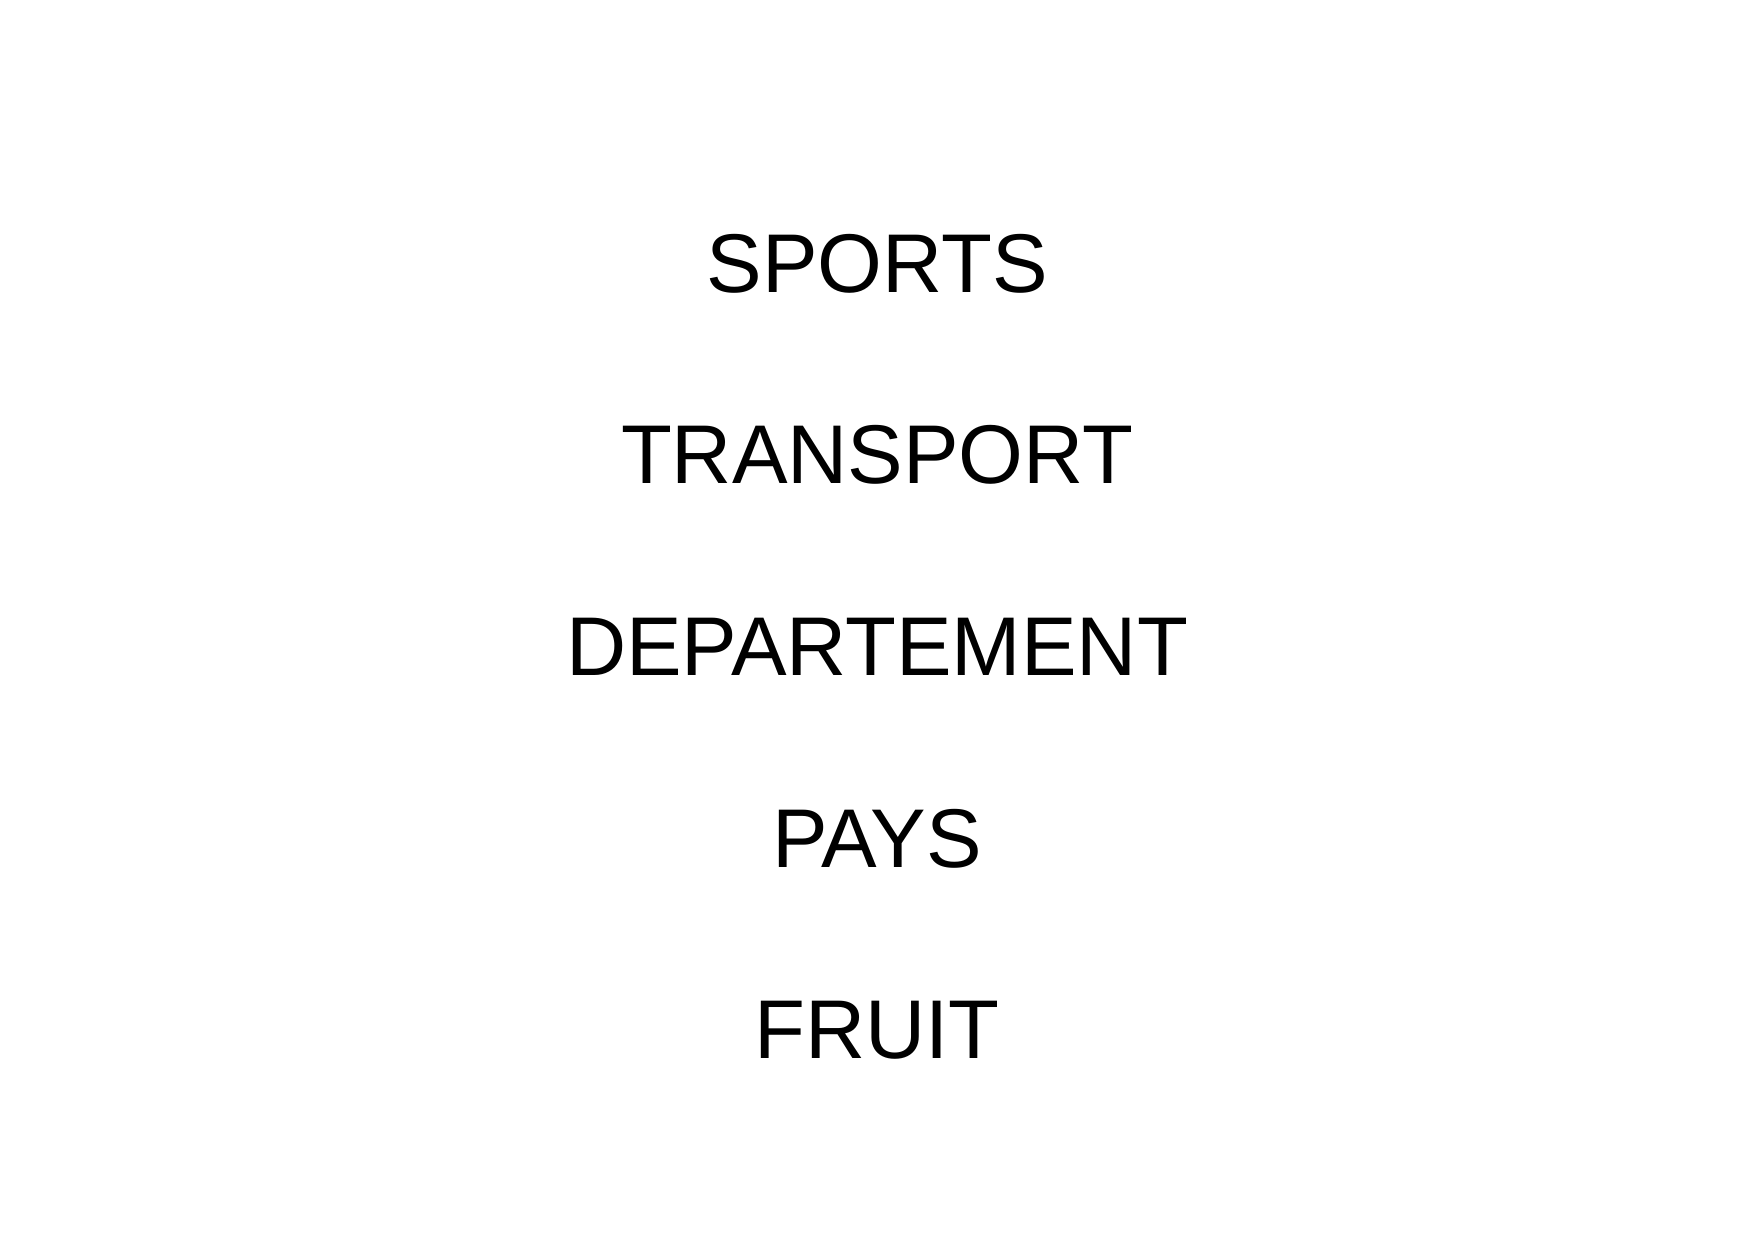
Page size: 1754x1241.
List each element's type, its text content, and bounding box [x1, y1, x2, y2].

text DEPARTEMENT [118, 597, 1636, 693]
text PAYS [118, 789, 1636, 885]
text SPORTS [118, 214, 1636, 310]
text FRUIT [118, 981, 1636, 1076]
text TRANSPORT [118, 406, 1636, 501]
